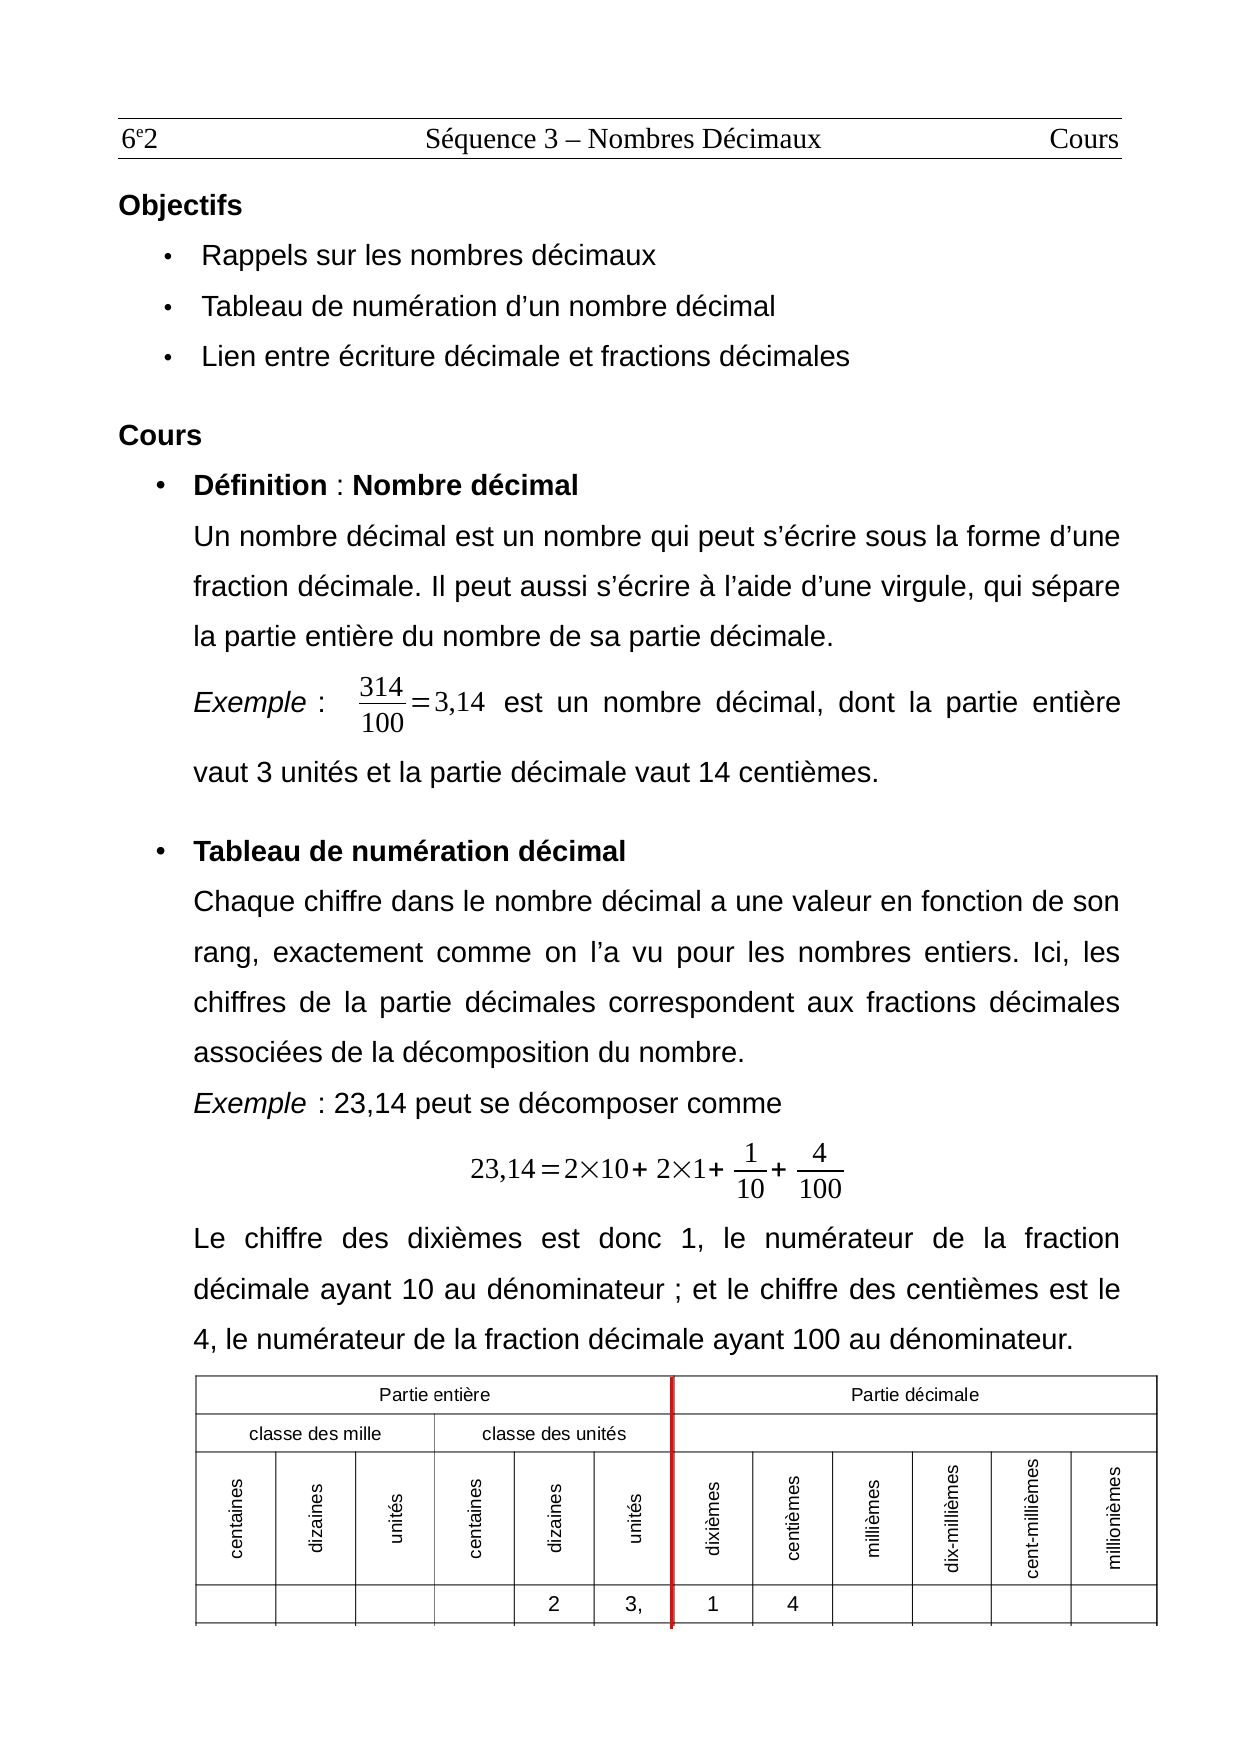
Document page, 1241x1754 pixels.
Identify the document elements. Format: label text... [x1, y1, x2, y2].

list Tableau de numération d’un nombre décimal [163, 288, 1122, 322]
list Le chiffre des dixièmes est donc 1, le numérateur de la fraction décimale ayant 10 au dénominateur ; et le chiffre des centièmes est le 4, le numérateur de la fraction décimale ayant 100 au dénominateur. [156, 1221, 1122, 1356]
list Exemple : 23,14 peut se décomposer comme [156, 1086, 1122, 1119]
text Cours [118, 418, 1122, 451]
list Rappels sur les nombres décimaux [163, 238, 1122, 272]
list Exemple : est un nombre décimal, dont la partie entière vaut 3 unités et la partie décimale vaut 14 centièmes. [156, 670, 1122, 788]
list Définition : Nombre décimal [156, 468, 1122, 502]
list Lien entre écriture décimale et fractions décimales [163, 339, 1122, 372]
text Objectifs [118, 188, 1122, 221]
picture [193, 1372, 1160, 1626]
list Tableau de numération décimal [156, 834, 1122, 867]
list Un nombre décimal est un nombre qui peut s’écrire sous la forme d’une fraction décimale. Il peut aussi s’écrire à l’aide d’une virgule, qui sépare la partie entière du nombre de sa partie décimale. [156, 519, 1122, 653]
list Chaque chiffre dans le nombre décimal a une valeur en fonction de son rang, exactement comme on l’a vu pour les nombres entiers. Ici, les chiffres de la partie décimales correspondent aux fractions décimales associées de la décomposition du nombre. [156, 884, 1122, 1069]
